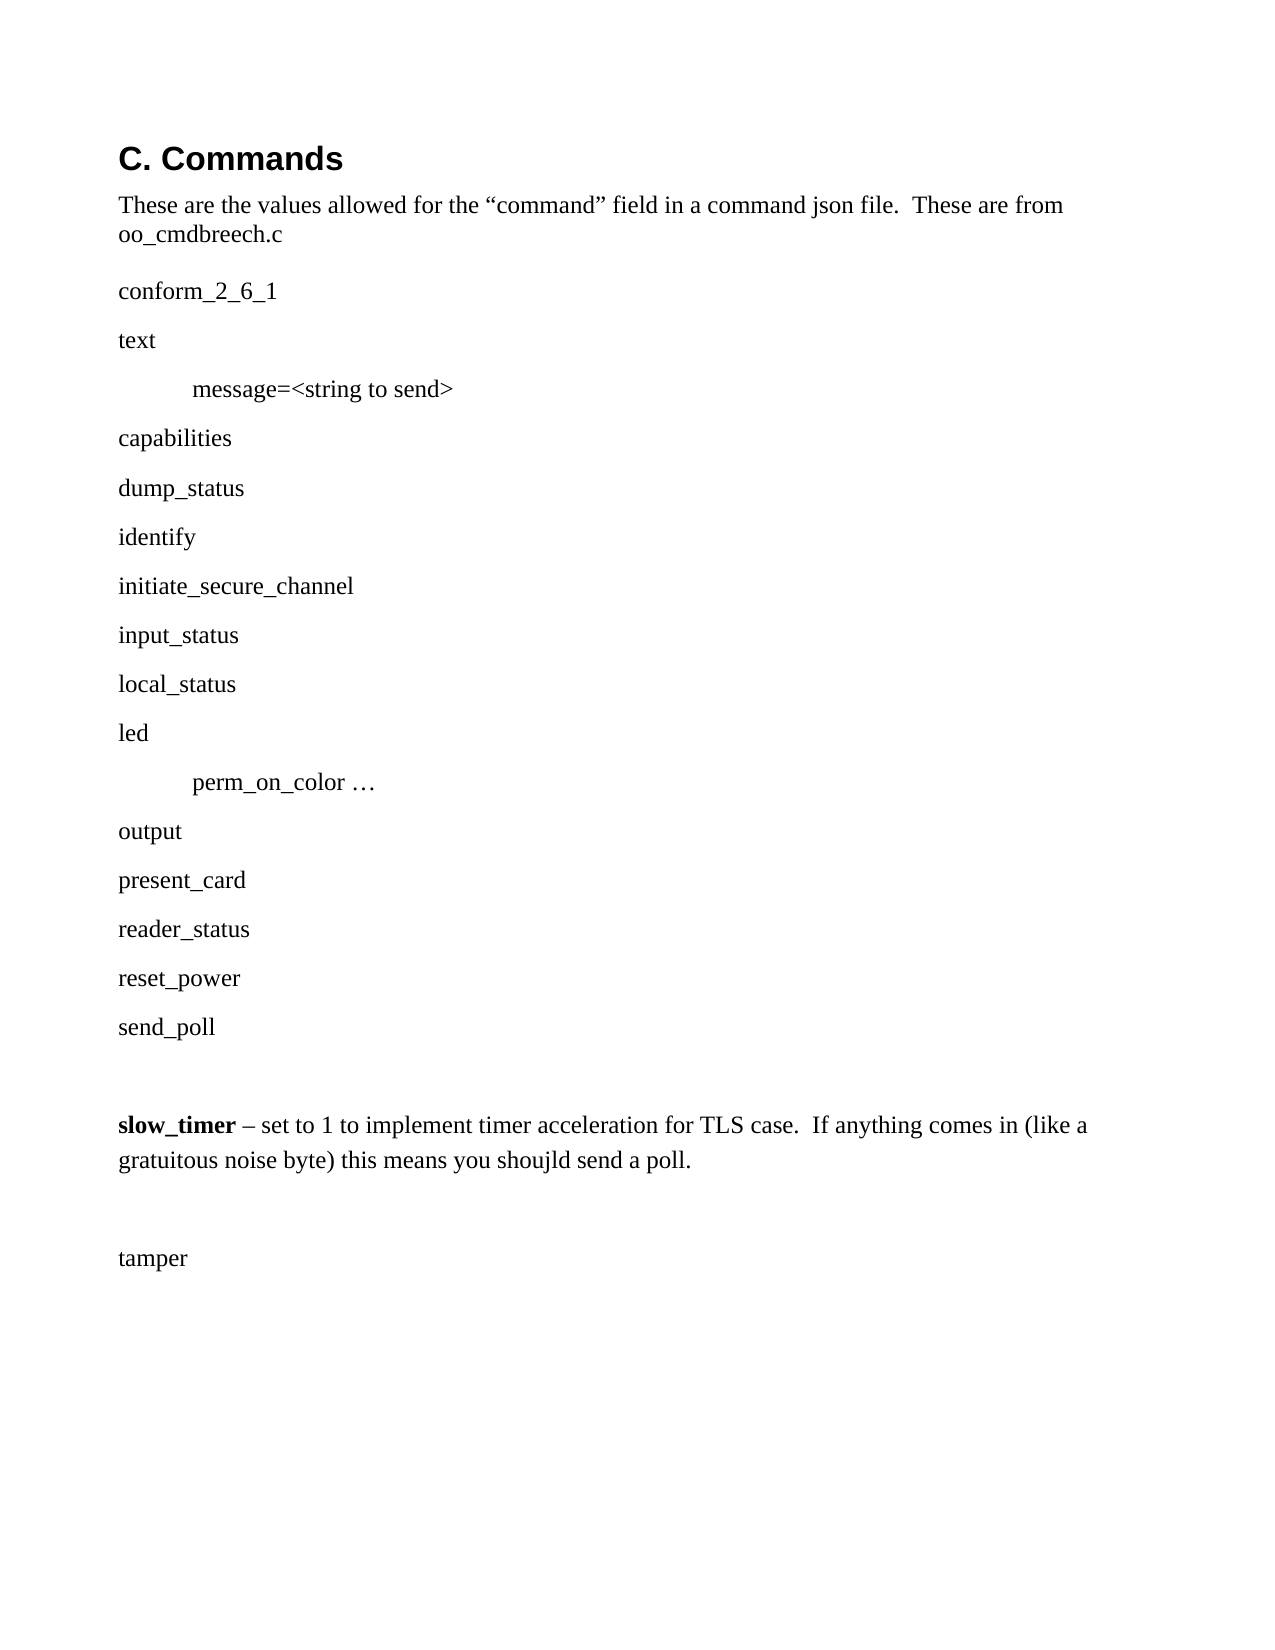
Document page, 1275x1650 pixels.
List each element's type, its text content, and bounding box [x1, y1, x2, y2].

text reader_status [118, 914, 1157, 943]
text led [118, 718, 1157, 747]
text text [118, 325, 1157, 354]
text send_poll [118, 1012, 1157, 1041]
text local_status [118, 669, 1157, 698]
text These are the values allowed for the “command” field in a command json file. These are from oo_cmdbreech.c [118, 190, 1157, 248]
text present_card [118, 865, 1157, 894]
text perm_on_color … [118, 767, 1157, 796]
text dump_status [118, 473, 1157, 501]
text conform_2_6_1 [118, 276, 1157, 305]
text capabilities [118, 423, 1157, 452]
text slow_timer – set to 1 to implement timer acceleration for TLS case. If anything comes in (like a gratuitous noise byte) this means you shoujld send a poll. [118, 1110, 1157, 1174]
text output [118, 816, 1157, 845]
text reset_power [118, 963, 1157, 992]
text input_status [118, 620, 1157, 648]
text identify [118, 522, 1157, 550]
text message=<string to send> [118, 374, 1157, 403]
text initiate_secure_channel [118, 571, 1157, 599]
text tamper [118, 1243, 1157, 1272]
subtitle C. Commands [118, 139, 1157, 178]
